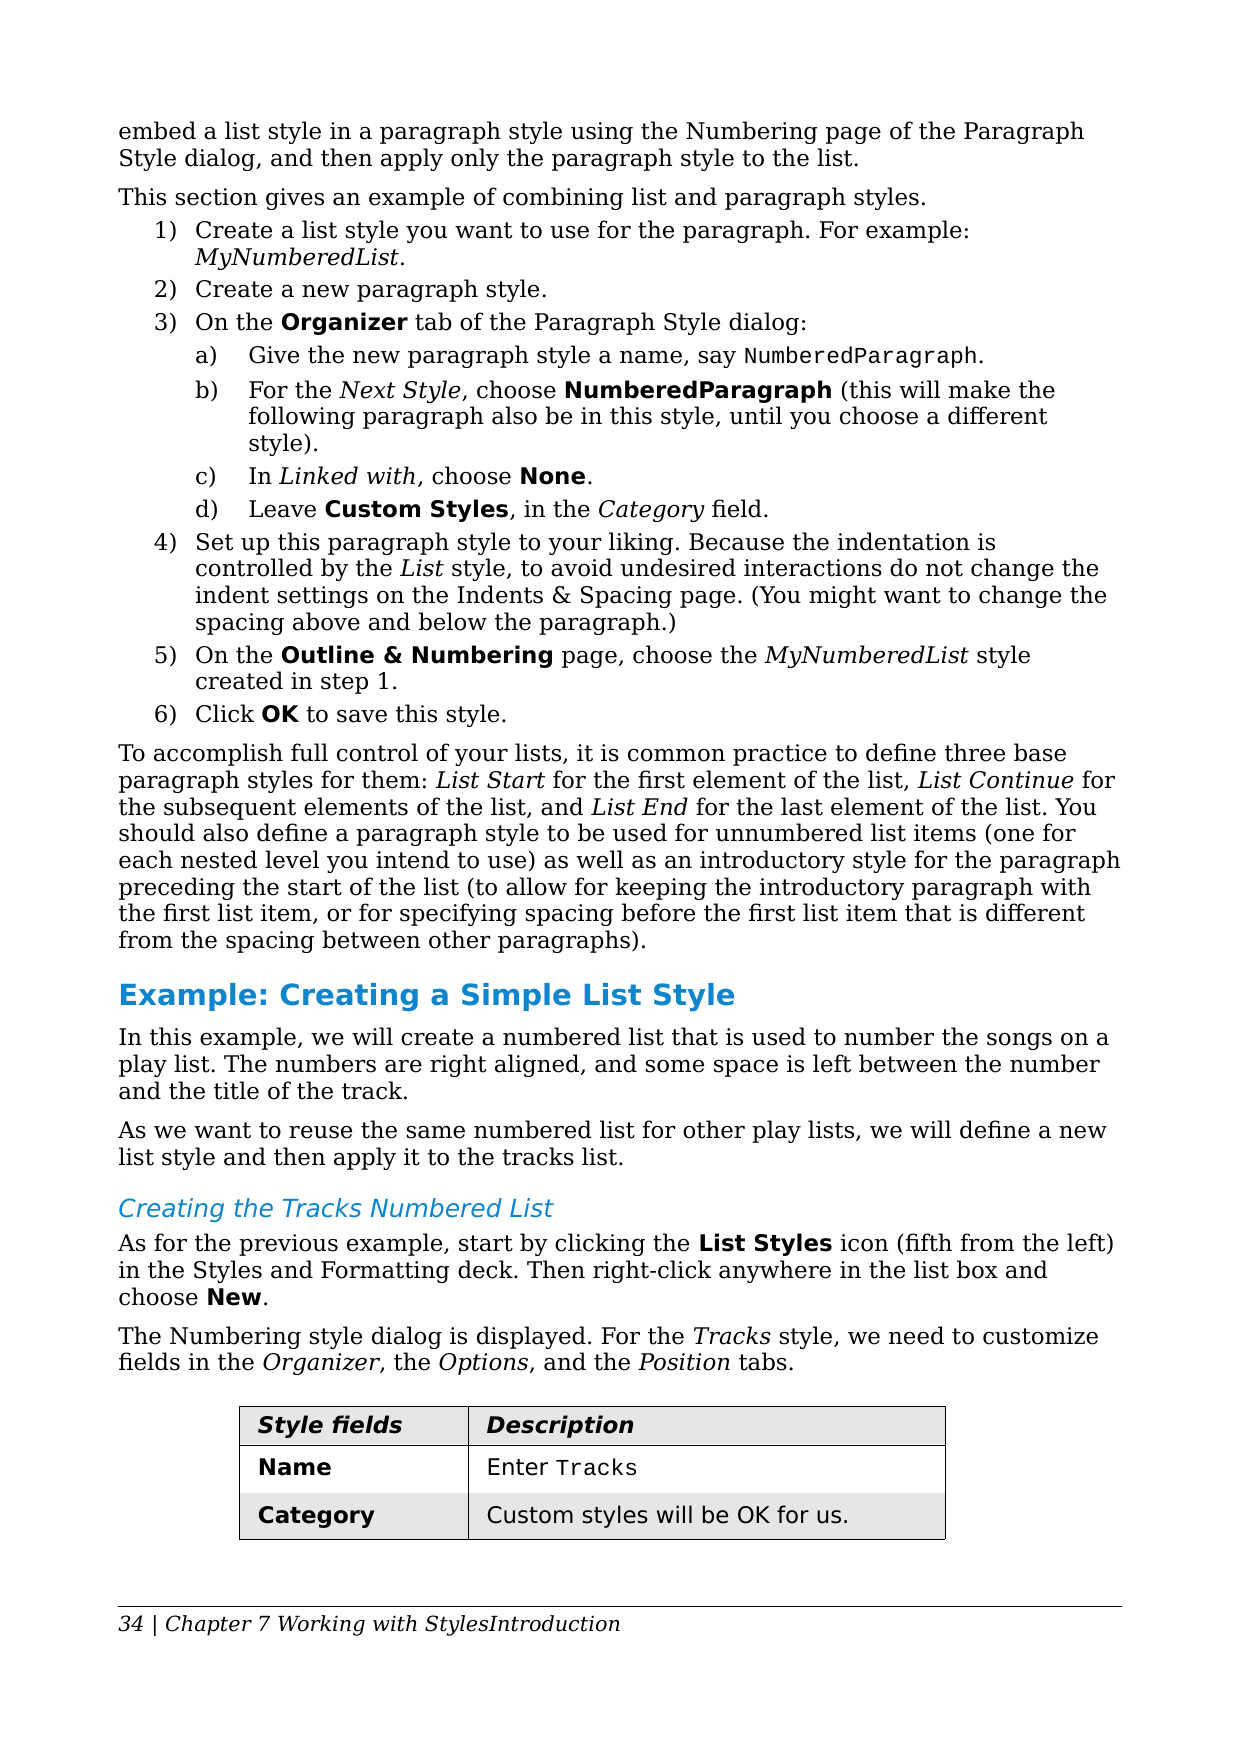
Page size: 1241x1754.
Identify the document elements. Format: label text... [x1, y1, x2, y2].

list Leave Custom Styles, in the Category field. [195, 496, 1122, 523]
list Create a new paragraph style. [177, 277, 1122, 303]
table_header Description [469, 1407, 945, 1444]
table_cell Enter Tracks [469, 1446, 945, 1493]
list Create a list style you want to use for the paragraph. For example: MyNumberedList. [177, 217, 1122, 270]
list This section gives an example of combining list and paragraph styles. [118, 184, 1122, 211]
subtitle Creating the Tracks Numbered List [118, 1195, 1122, 1224]
text As we want to reuse the same numbered list for other play lists, we will define a new list style and then apply it to the tracks list. [118, 1117, 1122, 1170]
table_header Style fields [240, 1407, 468, 1444]
list On the Organizer tab of the Paragraph Style dialog: [177, 309, 1122, 336]
text As for the previous example, start by clicking the List Styles icon (fifth from the left) in the Styles and Formatting deck. Then right-click anywhere in the list box and choose New. [118, 1230, 1122, 1310]
list Click OK to save this style. [177, 701, 1122, 728]
text The Numbering style dialog is displayed. For the Tracks style, we need to customize fields in the Organizer, the Options, and the Position tabs. [118, 1323, 1122, 1376]
list For the Next Style, choose NumberedParagraph (this will make the following paragraph also be in this style, until you choose a different style). [195, 377, 1122, 457]
list Set up this paragraph style to your liking. Because the indentation is controlled by the List style, to avoid undesired interactions do not change the indent settings on the Indents & Spacing page. (You might want to change the spacing above and below the paragraph.) [177, 529, 1122, 636]
list On the Outline & Numbering page, choose the MyNumberedList style created in step 1. [177, 642, 1122, 695]
table_cell Custom styles will be OK for us. [469, 1493, 945, 1539]
text embed a list style in a paragraph style using the Numbering page of the Paragraph Style dialog, and then apply only the paragraph style to the list. [118, 118, 1122, 171]
subtitle Example: Creating a Simple List Style [118, 978, 1122, 1012]
list In Linked with, choose None. [195, 463, 1122, 490]
text In this example, we will create a numbered list that is used to number the songs on a play list. The numbers are right aligned, and some space is left between the number and the title of the track. [118, 1024, 1122, 1104]
table_cell Category [240, 1493, 468, 1539]
text To accomplish full control of your lists, it is common practice to define three base paragraph styles for them: List Start for the first element of the list, List Continue for the subsequent elements of the list, and List End for the last element of the list. You should also define a paragraph style to be used for unnumbered list items (one for each nested level you intend to use) as well as an introductory style for the paragraph preceding the start of the list (to allow for keeping the introductory paragraph with the first list item, or for specifying spacing before the first list item that is different from the spacing between other paragraphs). [118, 741, 1122, 954]
list Give the new paragraph style a name, say NumberedParagraph. [195, 342, 1122, 371]
table_cell Name [240, 1446, 468, 1493]
